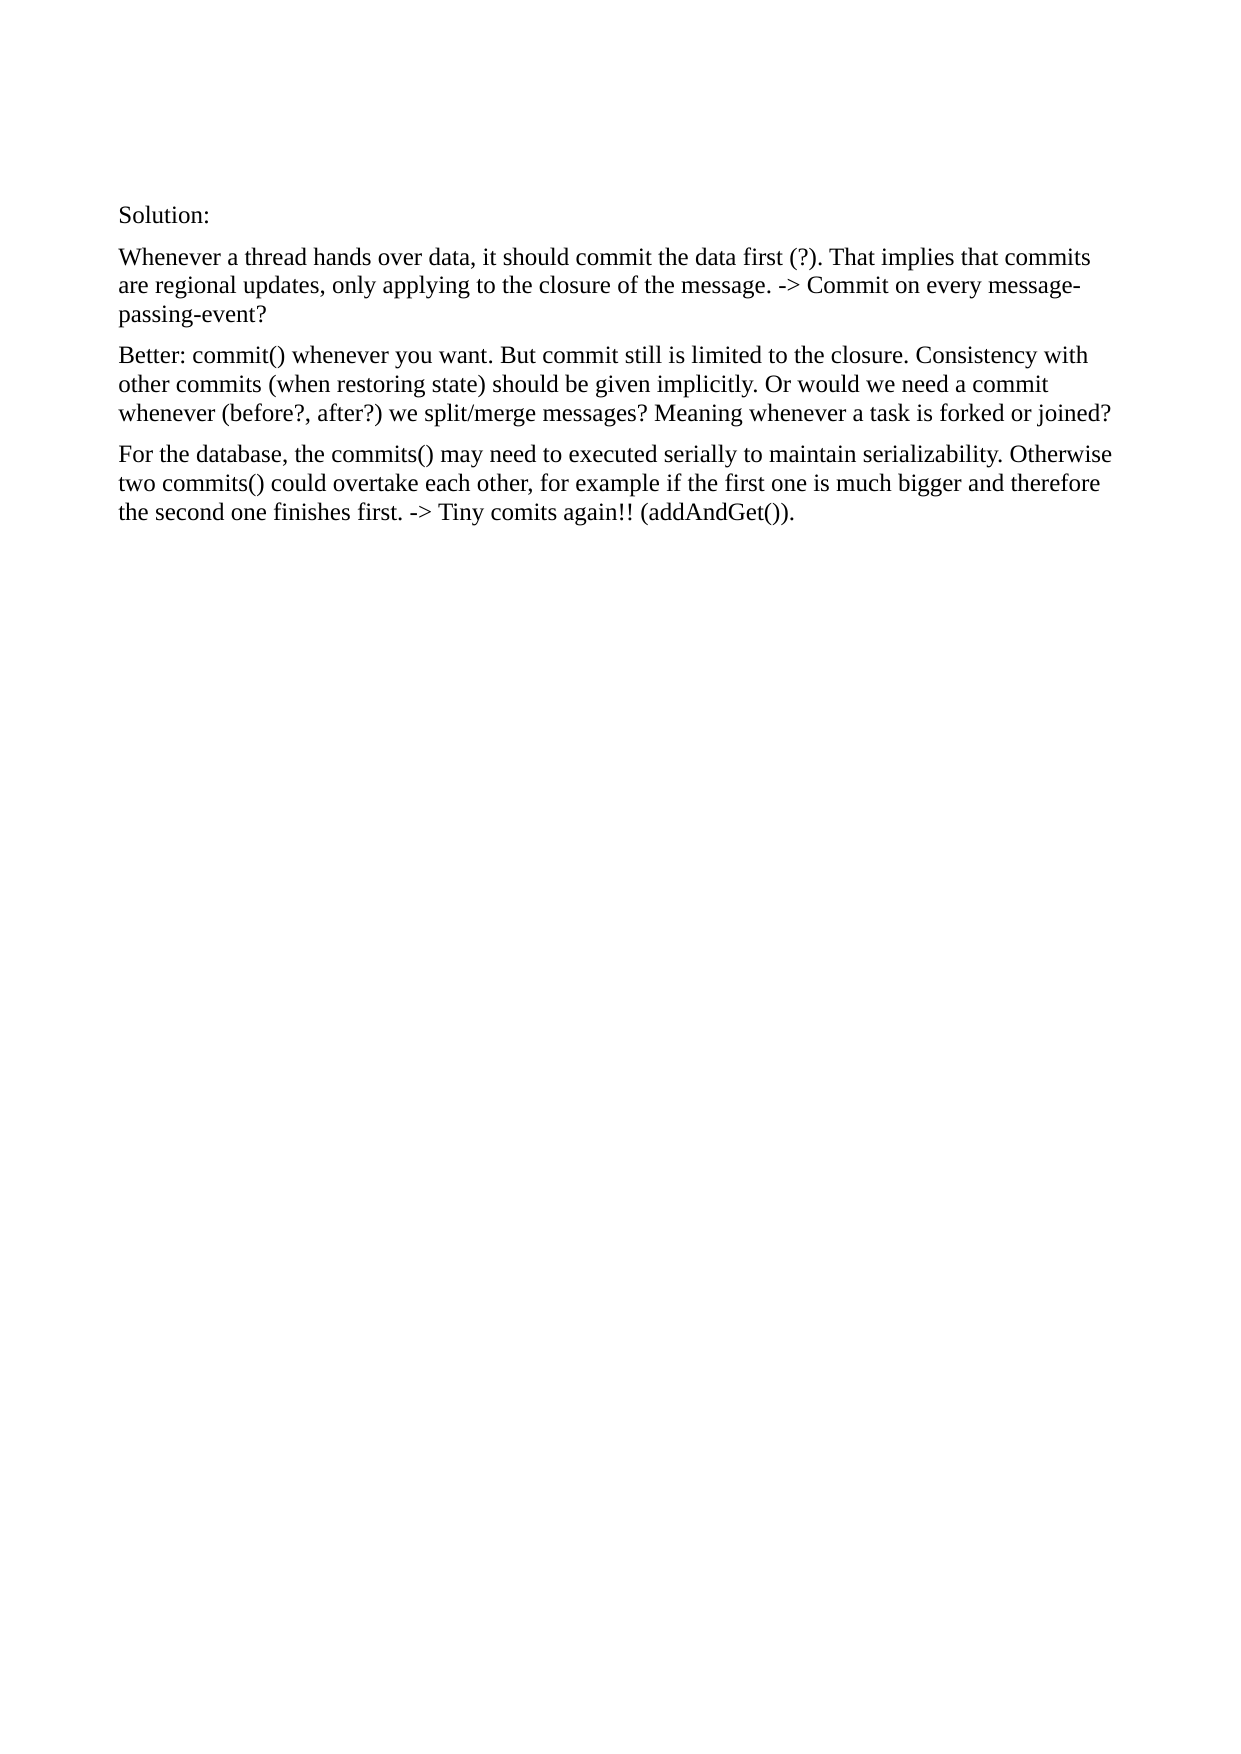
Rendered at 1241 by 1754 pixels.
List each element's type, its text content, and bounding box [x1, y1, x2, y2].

text Better: commit() whenever you want. But commit still is limited to the closure. Consistency with other commits (when restoring state) should be given implicitly. Or would we need a commit whenever (before?, after?) we split/merge messages? Meaning whenever a task is forked or joined? [118, 341, 1122, 427]
text Whenever a thread hands over data, it should commit the data first (?). That implies that commits are regional updates, only applying to the closure of the message. -> Commit on every message-passing-event? [118, 242, 1122, 328]
text Solution: [118, 201, 1122, 229]
text For the database, the commits() may need to executed serially to maintain serializability. Otherwise two commits() could overtake each other, for example if the first one is much bigger and therefore the second one finishes first. -> Tiny comits again!! (addAndGet()). [118, 439, 1122, 526]
